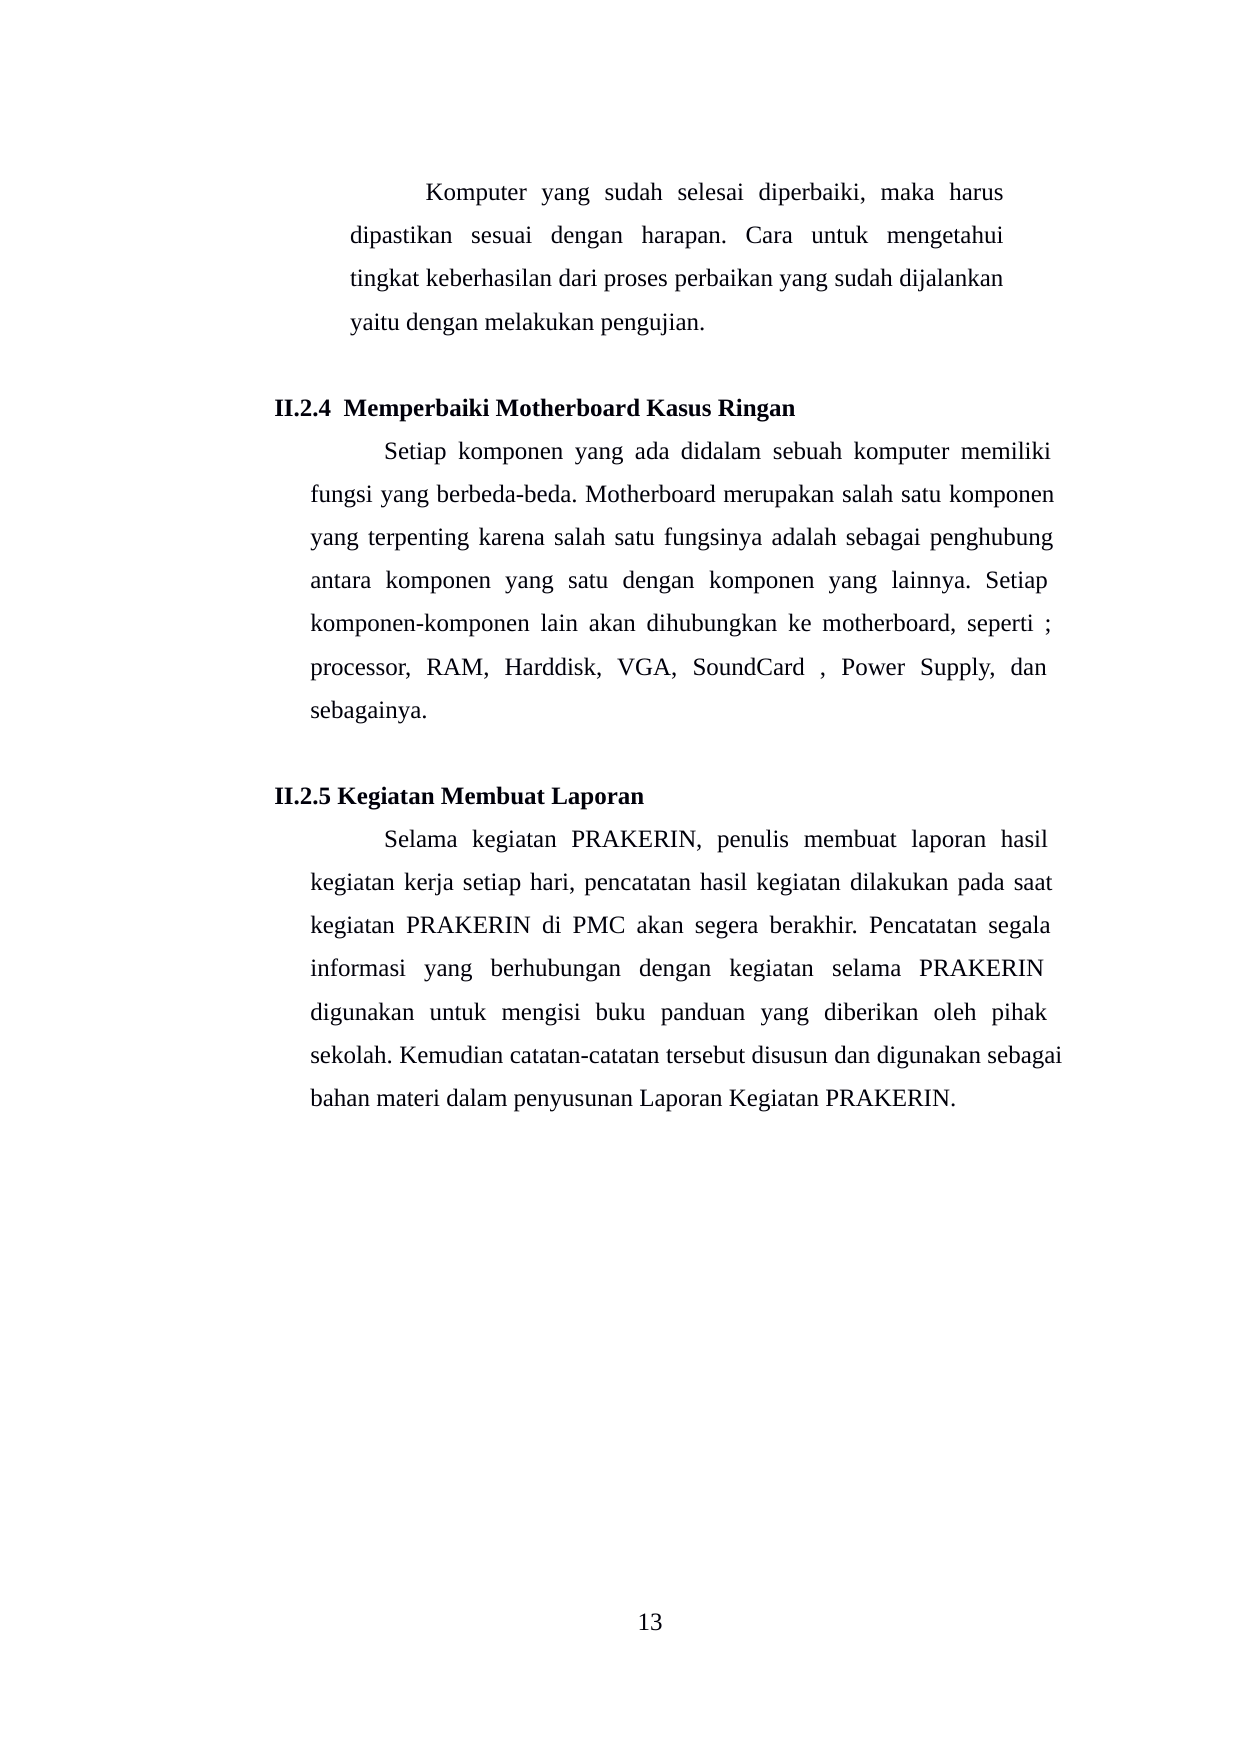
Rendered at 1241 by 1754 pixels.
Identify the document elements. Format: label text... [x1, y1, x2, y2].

list II.2.4 Memperbaiki Motherboard Kasus Ringan [274, 393, 1063, 422]
list Selama kegiatan PRAKERIN, penulis membuat laporan hasil kegiatan kerja setiap hari, pencatatan hasil kegiatan dilakukan pada saat kegiatan PRAKERIN di PMC akan segera berakhir. Pencatatan segala informasi yang berhubungan dengan kegiatan selama PRAKERIN digunakan untuk mengisi buku panduan yang diberikan oleh pihak sekolah. Kemudian catatan-catatan tersebut disusun dan digunakan sebagai bahan materi dalam penyusunan Laporan Kegiatan PRAKERIN. [274, 824, 1063, 1112]
list Komputer yang sudah selesai diperbaiki, maka harus dipastikan sesuai dengan harapan. Cara untuk mengetahui tingkat keberhasilan dari proses perbaikan yang sudah dijalankan yaitu dengan melakukan pengujian. [350, 177, 1004, 335]
list Setiap komponen yang ada didalam sebuah komputer memiliki fungsi yang berbeda-beda. Motherboard merupakan salah satu komponen yang terpenting karena salah satu fungsinya adalah sebagai penghubung antara komponen yang satu dengan komponen yang lainnya. Setiap komponen-komponen lain akan dihubungkan ke motherboard, seperti ; processor, RAM, Harddisk, VGA, SoundCard , Power Supply, dan sebagainya. [274, 436, 1063, 723]
list II.2.5 Kegiatan Membuat Laporan [274, 781, 1063, 810]
